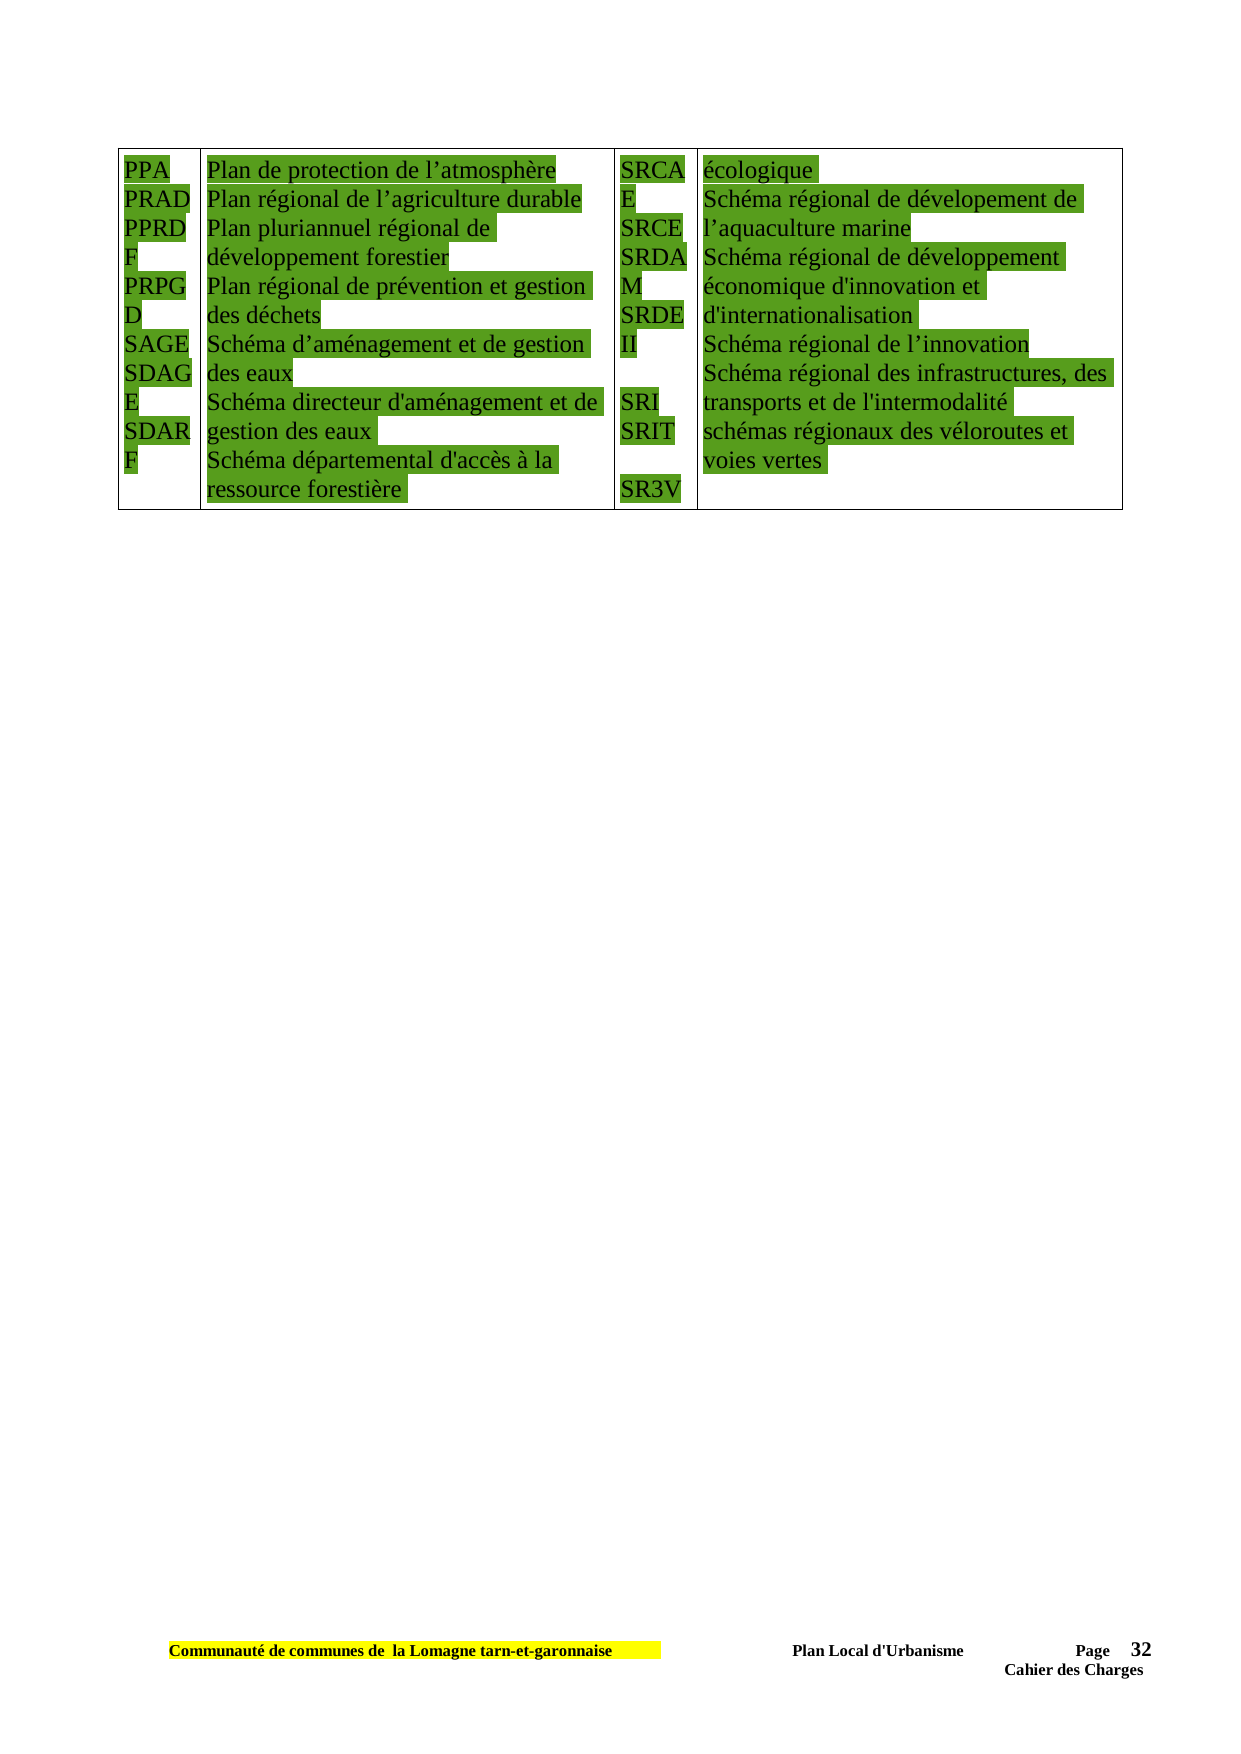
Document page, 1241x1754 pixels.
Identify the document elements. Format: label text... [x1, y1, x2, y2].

table_header écologique Schéma régional de dévelopement de l’aquaculture marine Schéma régional de développement économique d'innovation et d'internationalisation Schéma régional de l’innovation Schéma régional des infrastructures, des transports et de l'intermodalité schémas régionaux des véloroutes et voies vertes [698, 149, 1122, 509]
table_header Plan de protection de l’atmosphère Plan régional de l’agriculture durable Plan pluriannuel régional de développement forestier Plan régional de prévention et gestion des déchets Schéma d’aménagement et de gestion des eaux Schéma directeur d'aménagement et de gestion des eaux Schéma départemental d'accès à la ressource forestière [201, 149, 614, 509]
table_header PPA PRAD PPRDF PRPGD SAGE SDAGE SDARF [119, 149, 200, 509]
table_header SRCAE SRCE SRDAM SRDEII SRI SRIT SR3V [615, 149, 697, 509]
